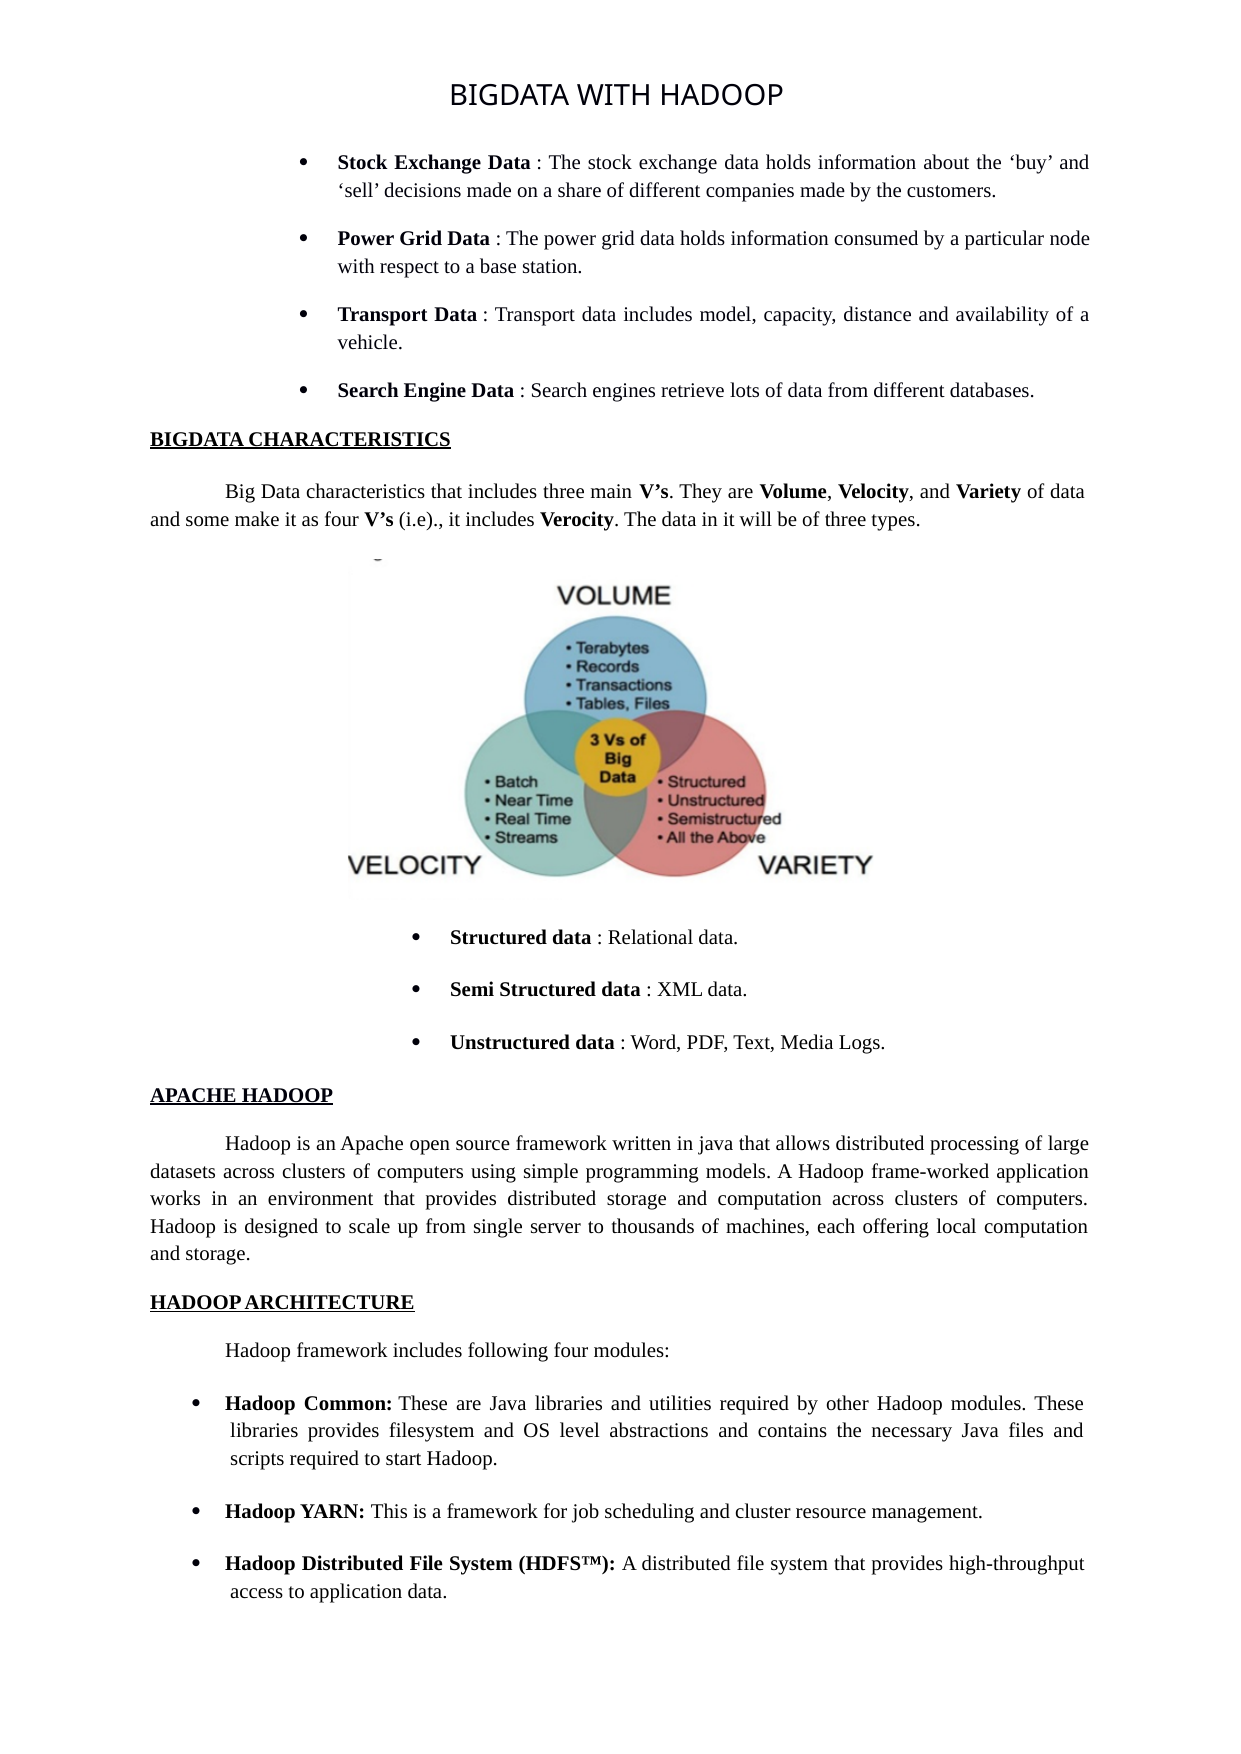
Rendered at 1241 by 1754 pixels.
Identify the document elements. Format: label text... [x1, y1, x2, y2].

text Hadoop framework includes following four modules: [155, 1338, 1085, 1362]
text Big Data characteristics that includes three main V’s. They are Volume, Velocity, and Variety of data and some make it as four V’s (i.e)., it includes Verocity. The data in it will be of three types. [150, 479, 1085, 531]
list Power Grid Data : The power grid data holds information consumed by a particular node with respect to a base station. [300, 226, 1090, 278]
text BIGDATA CHARACTERISTICS [150, 427, 1085, 451]
list Unstructured data : Word, PDF, Text, Media Logs. [412, 1030, 1085, 1054]
text Hadoop is an Apache open source framework written in java that allows distributed processing of large datasets across clusters of computers using simple programming models. A Hadoop frame-worked application works in an environment that provides distributed storage and computation across clusters of computers. Hadoop is designed to scale up from single server to thousands of machines, each offering local computation and storage. [150, 1131, 1090, 1265]
text HADOOP ARCHITECTURE [150, 1290, 1090, 1314]
list Hadoop Distributed File System (HDFS™): A distributed file system that provides high-throughput access to application data. [192, 1551, 1085, 1603]
list Structured data : Relational data. [412, 925, 1085, 949]
list Hadoop Common: These are Java libraries and utilities required by other Hadoop modules. These libraries provides filesystem and OS level abstractions and contains the necessary Java files and scripts required to start Hadoop. [192, 1391, 1085, 1470]
list Transport Data : Transport data includes model, capacity, distance and availability of a vehicle. [300, 302, 1090, 354]
text APACHE HADOOP [150, 1082, 1090, 1107]
list Search Engine Data : Search engines retrieve lots of data from different databases. [300, 378, 1090, 402]
list Hadoop YARN: This is a framework for job scheduling and cluster resource management. [192, 1499, 1085, 1523]
picture [347, 559, 874, 900]
list Stock Exchange Data : The stock exchange data holds information about the ‘buy’ and ‘sell’ decisions made on a share of different companies made by the customers. [300, 150, 1090, 202]
list Semi Structured data : XML data. [412, 977, 1085, 1001]
